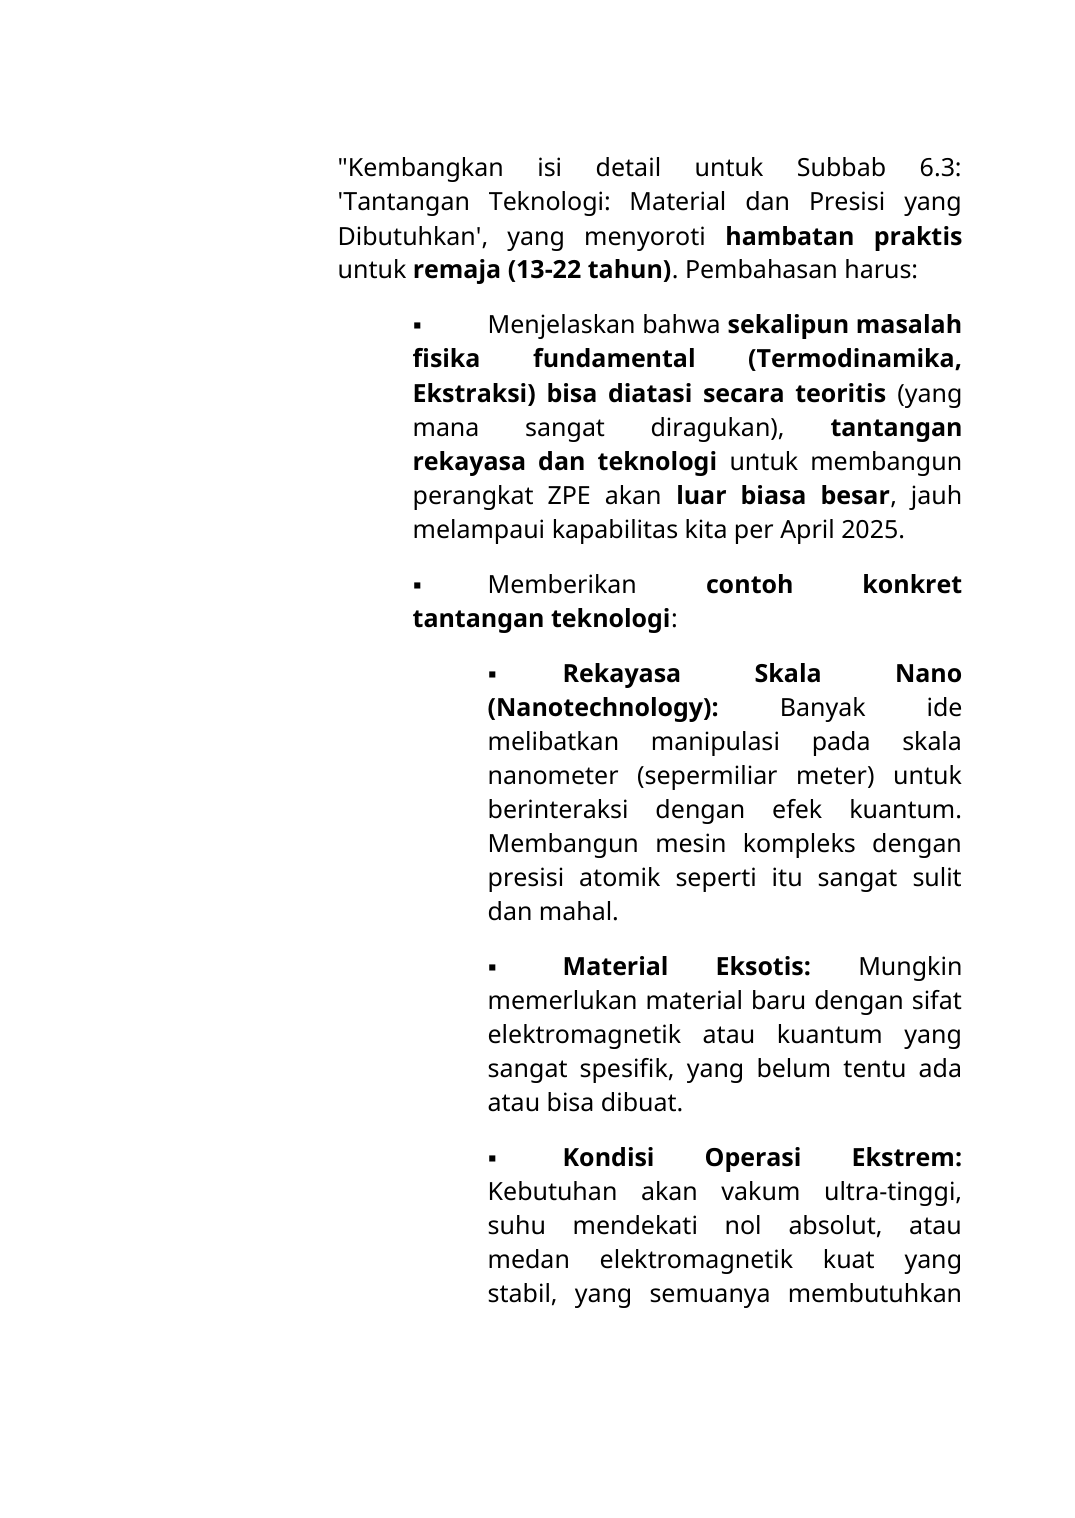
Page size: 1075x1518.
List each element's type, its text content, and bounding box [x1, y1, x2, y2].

list Material Eksotis: Mungkin memerlukan material baru dengan sifat elektromagnetik atau kuantum yang sangat spesifik, yang belum tentu ada atau bisa dibuat. [487, 949, 962, 1119]
list Menjelaskan bahwa sekalipun masalah fisika fundamental (Termodinamika, Ekstraksi) bisa diatasi secara teoritis (yang mana sangat diragukan), tantangan rekayasa dan teknologi untuk membangun perangkat ZPE akan luar biasa besar, jauh melampaui kapabilitas kita per April 2025. [412, 307, 962, 546]
list Rekayasa Skala Nano (Nanotechnology): Banyak ide melibatkan manipulasi pada skala nanometer (sepermiliar meter) untuk berinteraksi dengan efek kuantum. Membangun mesin kompleks dengan presisi atomik seperti itu sangat sulit dan mahal. [487, 655, 962, 928]
list Kondisi Operasi Ekstrem: Kebutuhan akan vakum ultra-tinggi, suhu mendekati nol absolut, atau medan elektromagnetik kuat yang stabil, yang semuanya membutuhkan teknologi canggih dan banyak energi untuk mempertahankannya. [487, 1140, 962, 1310]
list Memberikan contoh konkret tantangan teknologi: [412, 566, 962, 634]
text "Kembangkan isi detail untuk Subbab 6.3: 'Tantangan Teknologi: Material dan Presisi yang Dibutuhkan', yang menyoroti hambatan praktis untuk remaja (13-22 tahun). Pembahasan harus: [337, 150, 962, 286]
